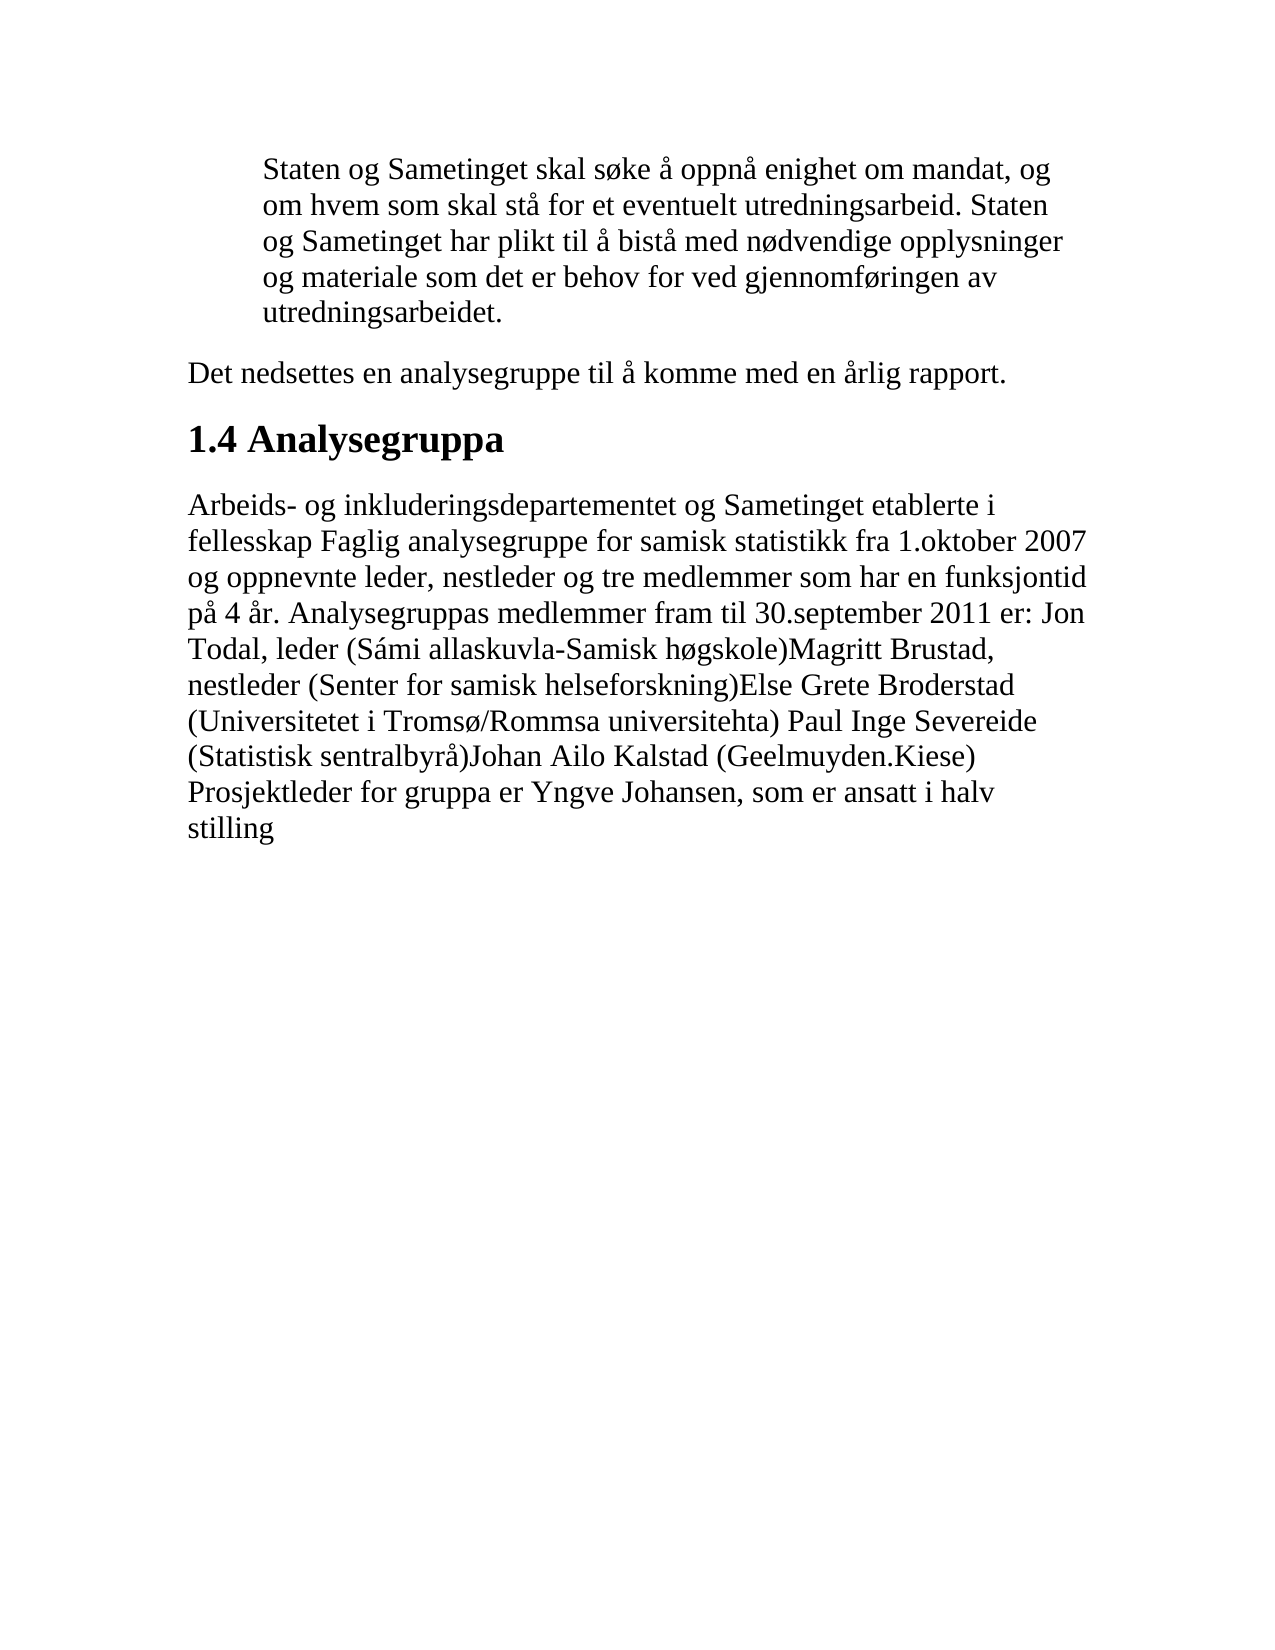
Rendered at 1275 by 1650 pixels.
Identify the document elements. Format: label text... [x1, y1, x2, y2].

list Arbeids- og inkluderingsdepartementet og Sametinget etablerte i fellesskap Faglig analysegruppe for samisk statistikk fra 1.oktober 2007 og oppnevnte leder, nestleder og tre medlemmer som har en funksjontid på 4 år. Analysegruppas medlemmer fram til 30.september 2011 er: Jon Todal, leder (Sámi allaskuvla-Samisk høgskole) Magritt Brustad, nestleder (Senter for samisk helseforskning) Else Grete Broderstad (Universitetet i Tromsø/Rommsa universitehta) Paul Inge Severeide (Statistisk sentralbyrå) Johan Ailo Kalstad (Geelmuyden.Kiese) Prosjektleder for gruppa er Yngve Johansen, som er ansatt i halv stilling [187, 486, 1087, 846]
list Staten og Sametinget skal søke å oppnå enighet om mandat, og om hvem som skal stå for et eventuelt utredningsarbeid. Staten og Sametinget har plikt til å bistå med nødvendige opplysninger og materiale som det er behov for ved gjennomføringen av utredningsarbeidet. [187, 150, 1087, 330]
list 1.4 Analysegruppa [187, 416, 1087, 461]
list Det nedsettes en analysegruppe til å komme med en årlig rapport. [187, 355, 1087, 391]
